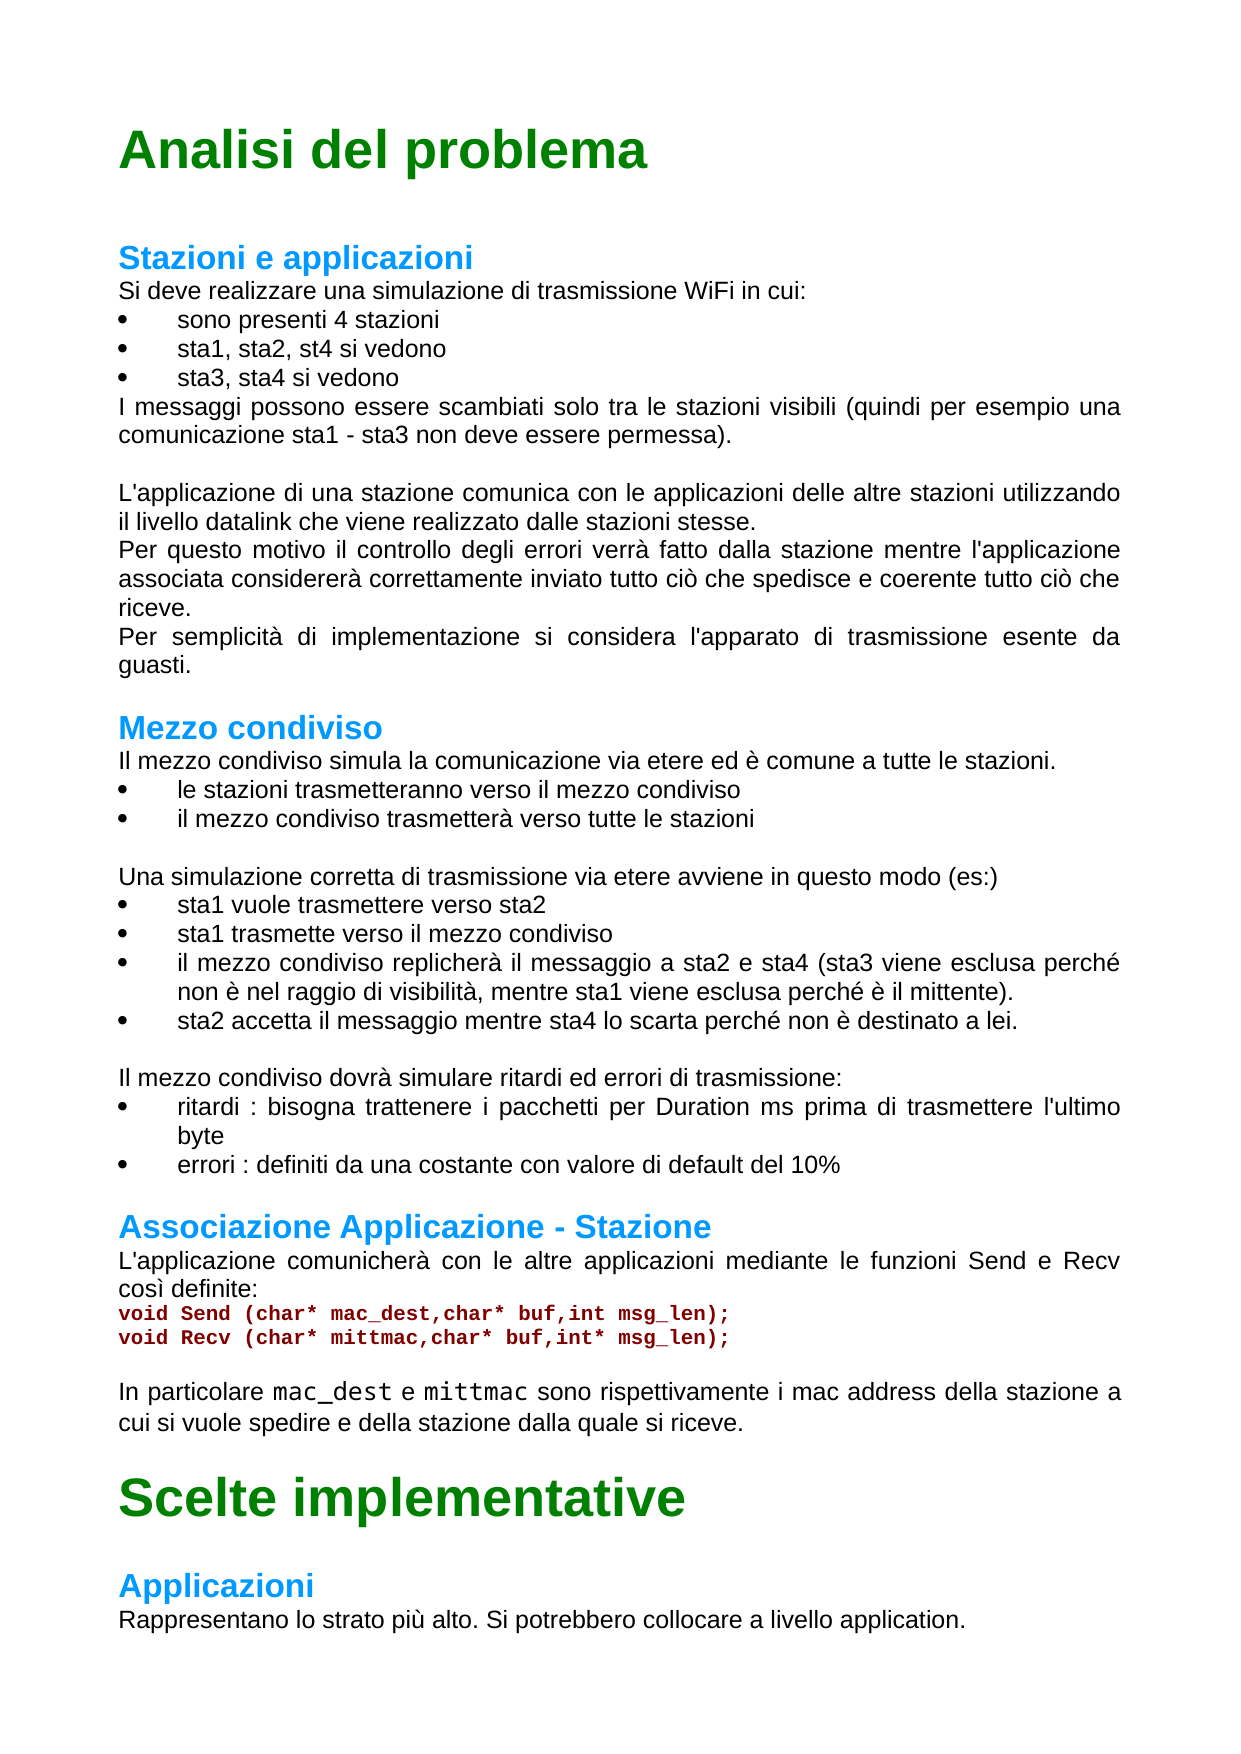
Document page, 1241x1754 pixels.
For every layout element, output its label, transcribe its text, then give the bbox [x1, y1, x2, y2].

list sta1 trasmette verso il mezzo condiviso [118, 919, 1122, 948]
list le stazioni trasmetteranno verso il mezzo condiviso [118, 775, 1122, 804]
text Rappresentano lo strato più alto. Si potrebbero collocare a livello application. [118, 1605, 1122, 1633]
text L'applicazione di una stazione comunica con le applicazioni delle altre stazioni utilizzando il livello datalink che viene realizzato dalle stazioni stesse. [118, 478, 1122, 535]
list errori : definiti da una costante con valore di default del 10% [118, 1149, 1122, 1178]
list sta1 vuole trasmettere verso sta2 [118, 890, 1122, 919]
list il mezzo condiviso trasmetterà verso tutte le stazioni [118, 804, 1122, 833]
text Per questo motivo il controllo degli errori verrà fatto dalla stazione mentre l'applicazione associata considererà correttamente inviato tutto ciò che spedisce e coerente tutto ciò che riceve. [118, 535, 1122, 622]
list sta1, sta2, st4 si vedono [118, 334, 1122, 363]
text In particolare mac_dest e mittmac sono rispettivamente i mac address della stazione a cui si vuole spedire e della stazione dalla quale si riceve. [118, 1374, 1122, 1437]
list sta3, sta4 si vedono [118, 363, 1122, 392]
text Il mezzo condiviso dovrà simulare ritardi ed errori di trasmissione: [118, 1063, 1122, 1092]
list sta2 accetta il messaggio mentre sta4 lo scarta perché non è destinato a lei. [118, 1006, 1122, 1034]
text Il mezzo condiviso simula la comunicazione via etere ed è comune a tutte le stazioni. [118, 746, 1122, 775]
text Si deve realizzare una simulazione di trasmissione WiFi in cui: [118, 276, 1122, 305]
text Mezzo condiviso [118, 708, 1122, 746]
list il mezzo condiviso replicherà il messaggio a sta2 e sta4 (sta3 viene esclusa perché non è nel raggio di visibilità, mentre sta1 viene esclusa perché è il mittente). [118, 948, 1122, 1006]
text Scelte implementative [118, 1466, 1122, 1528]
text Per semplicità di implementazione si considera l'apparato di trasmissione esente da guasti. [118, 622, 1122, 679]
text void Recv (char* mittmac,char* buf,int* msg_len); [118, 1327, 1122, 1350]
text void Send (char* mac_dest,char* buf,int msg_len); [118, 1303, 1122, 1327]
text Associazione Applicazione - Stazione [118, 1207, 1122, 1246]
text I messaggi possono essere scambiati solo tra le stazioni visibili (quindi per esempio una comunicazione sta1 - sta3 non deve essere permessa). [118, 392, 1122, 449]
list sono presenti 4 stazioni [118, 305, 1122, 334]
text Una simulazione corretta di trasmissione via etere avviene in questo modo (es:) [118, 862, 1122, 890]
text Stazioni e applicazioni [118, 238, 1122, 276]
text L'applicazione comunicherà con le altre applicazioni mediante le funzioni Send e Recv così definite: [118, 1246, 1122, 1303]
list ritardi : bisogna trattenere i pacchetti per Duration ms prima di trasmettere l'ultimo byte [118, 1092, 1122, 1149]
text Applicazioni [118, 1566, 1122, 1605]
text Analisi del problema [118, 118, 1122, 180]
